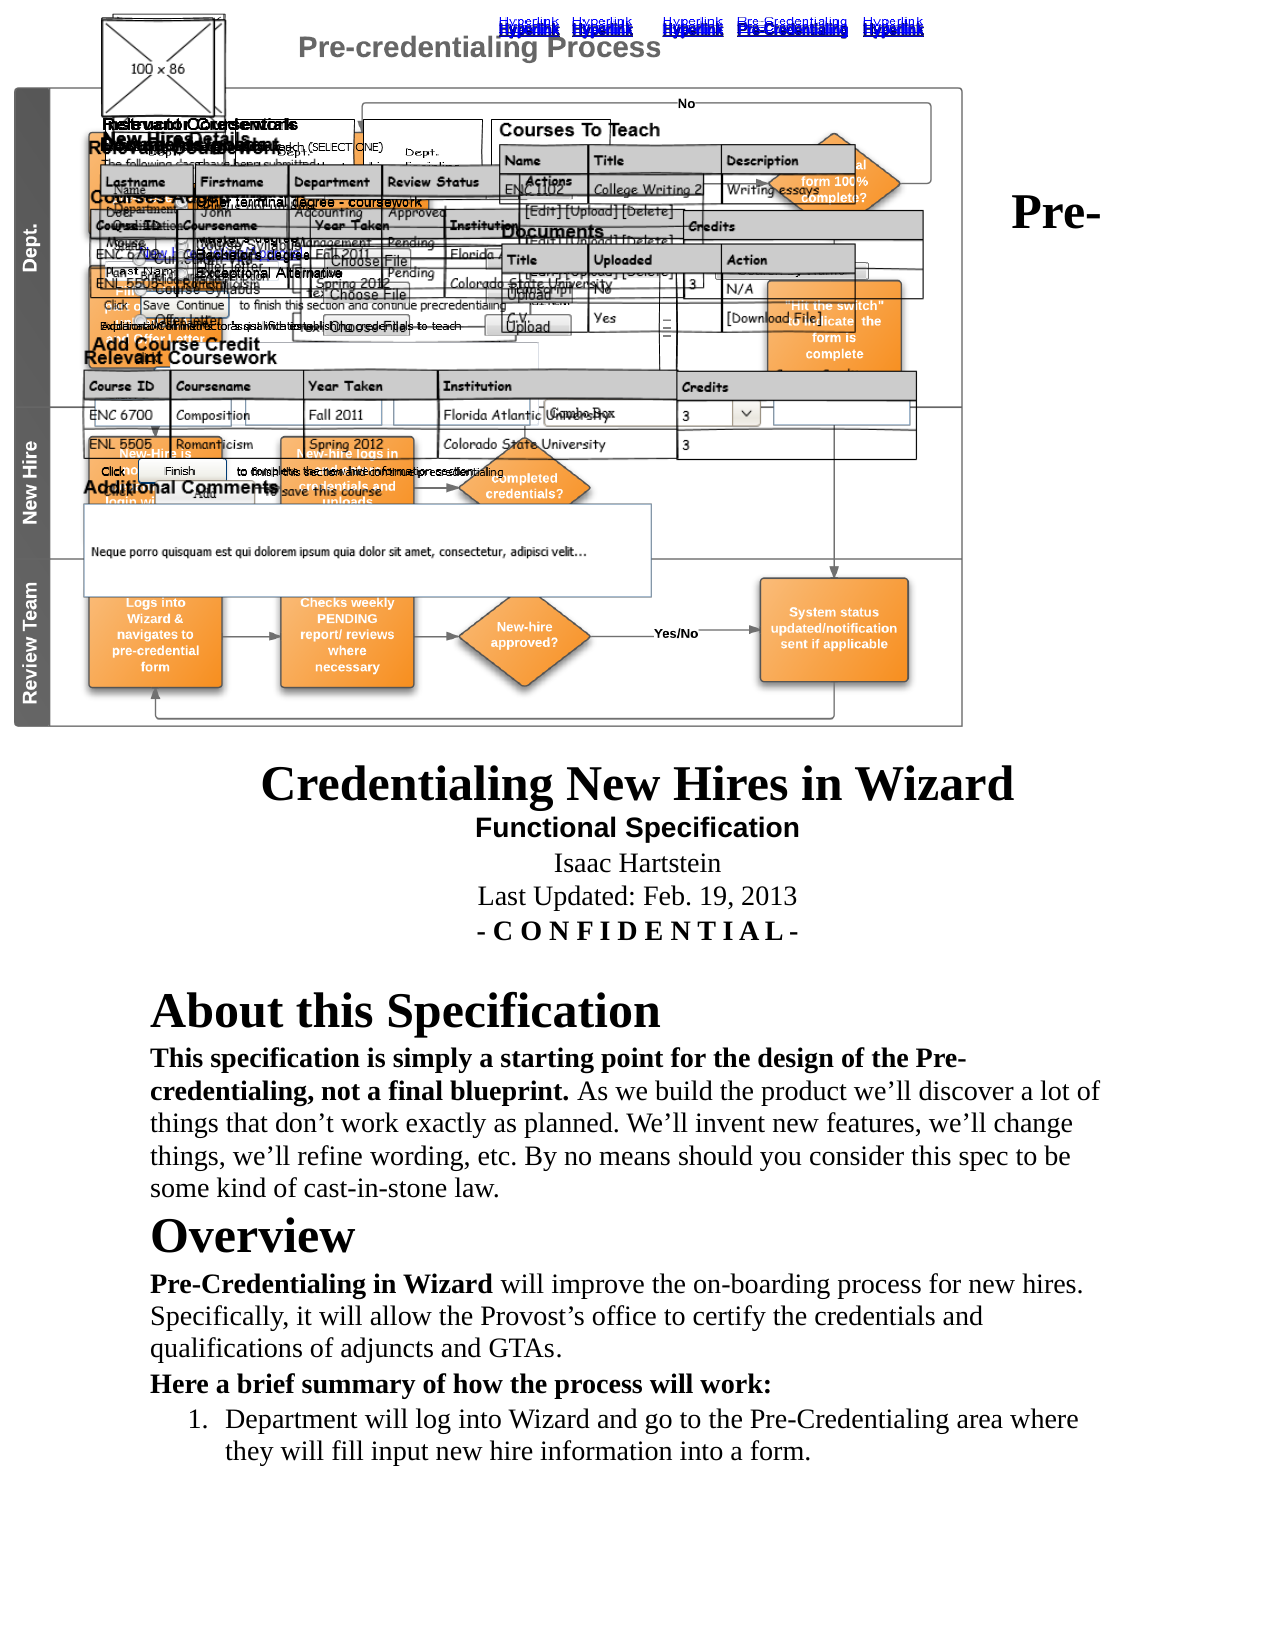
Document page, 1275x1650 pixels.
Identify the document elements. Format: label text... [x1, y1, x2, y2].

text This specification is simply a starting point for the design of the Pre-credentialing, not a final blueprint. As we build the product we’ll discover a lot of things that don’t work exactly as planned. We’ll invent new features, we’ll change things, we’ll refine wording, etc. By no means should you consider this spec to be some kind of cast-in-stone law. [150, 1041, 1125, 1203]
text Pre-Credentialing New Hires in Wizard Functional Specification [150, 182, 1125, 843]
picture [0, 0, 975, 754]
list Department will log into Wizard and go to the Pre-Credentialing area where they will fill input new hire information into a form. [187, 1402, 1125, 1499]
text About this Specification [150, 981, 1125, 1038]
text Isaac Hartstein Last Updated: Feb. 19, 2013 [150, 846, 1125, 911]
text Here a brief summary of how the process will work: [150, 1367, 1125, 1399]
text - C O N F I D E N T I A L - [150, 914, 1125, 946]
text Overview [150, 1206, 1125, 1264]
text Pre-Credentialing in Wizard will improve the on-boarding process for new hires. Specifically, it will allow the Provost’s office to certify the credentials and qualifications of adjuncts and GTAs. [150, 1267, 1125, 1364]
